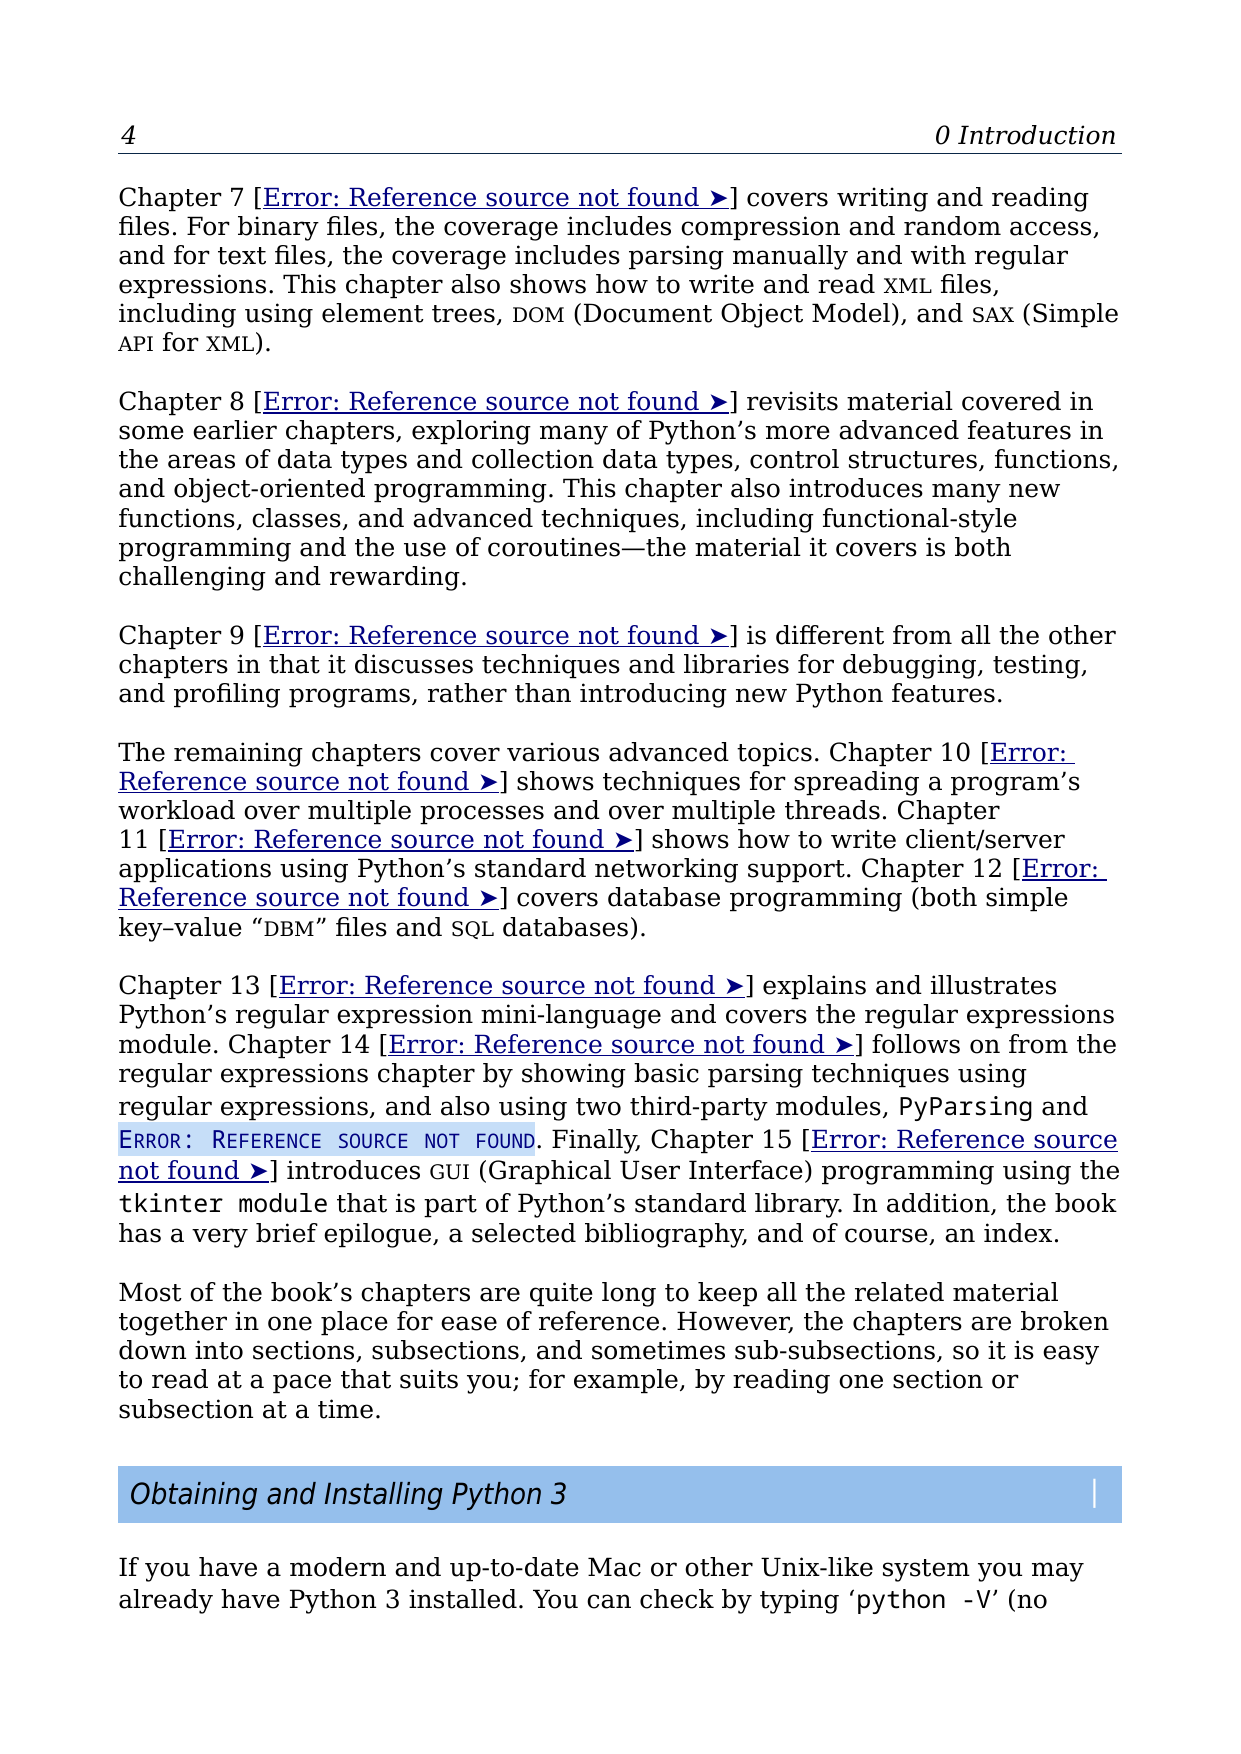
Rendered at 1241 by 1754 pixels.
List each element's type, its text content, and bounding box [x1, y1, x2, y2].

text | [1081, 1474, 1098, 1508]
text Chapter 8 [Error: Reference source not found ➤] revisits material covered in some earlier chapters, exploring many of Python’s more advanced features in the areas of data types and collection data types, control structures, functions, and object-oriented programming. This chapter also introduces many new functions, classes, and advanced techniques, including functional-style programming and the use of coroutines—the material it covers is both challenging and rewarding. [118, 387, 1122, 591]
text The remaining chapters cover various advanced topics. Chapter 10 [Error: Reference source not found ➤] shows techniques for spreading a program’s workload over multiple processes and over multiple threads. Chapter 11 [Error: Reference source not found ➤] shows how to write client/server applications using Python’s standard networking support. Chapter 12 [Error: Reference source not found ➤] covers database programming (both simple key–value “dbm” files and sql databases). [118, 738, 1122, 942]
text Chapter 7 [Error: Reference source not found ➤] covers writing and reading files. For binary files, the coverage includes compression and random access, and for text files, the coverage includes parsing manually and with regular expressions. This chapter also shows how to write and read xml files, including using element trees, dom (Document Object Model), and sax (Simple api for xml). [118, 183, 1122, 358]
text Chapter 13 [Error: Reference source not found ➤] explains and illustrates Python’s regular expression mini-language and covers the regular expressions module. Chapter 14 [Error: Reference source not found ➤] follows on from the regular expressions chapter by showing basic parsing techniques using regular expressions, and also using two third-party modules, PyParsing and Error: Reference source not found. Finally, Chapter 15 [Error: Reference source not found ➤] introduces gui (Graphical User Interface) programming using the tkinter module that is part of Python’s standard library. In addition, the book has a very brief epilogue, a selected bibliography, and of course, an index. [118, 971, 1122, 1249]
text Chapter 9 [Error: Reference source not found ➤] is different from all the other chapters in that it discusses techniques and libraries for debugging, testing, and profiling programs, rather than introducing new Python features. [118, 621, 1122, 708]
text If you have a modern and up-to-date Mac or other Unix-like system you may already have Python 3 installed. You can check by typing ‘python -V’ (no [118, 1553, 1122, 1616]
subtitle Obtaining and Installing Python 3 [118, 1466, 1122, 1523]
text Most of the book’s chapters are quite long to keep all the related material together in one place for ease of reference. However, the chapters are broken down into sections, subsections, and sometimes sub-subsections, so it is easy to read at a pace that suits you; for example, by reading one section or subsection at a time. [118, 1278, 1122, 1424]
